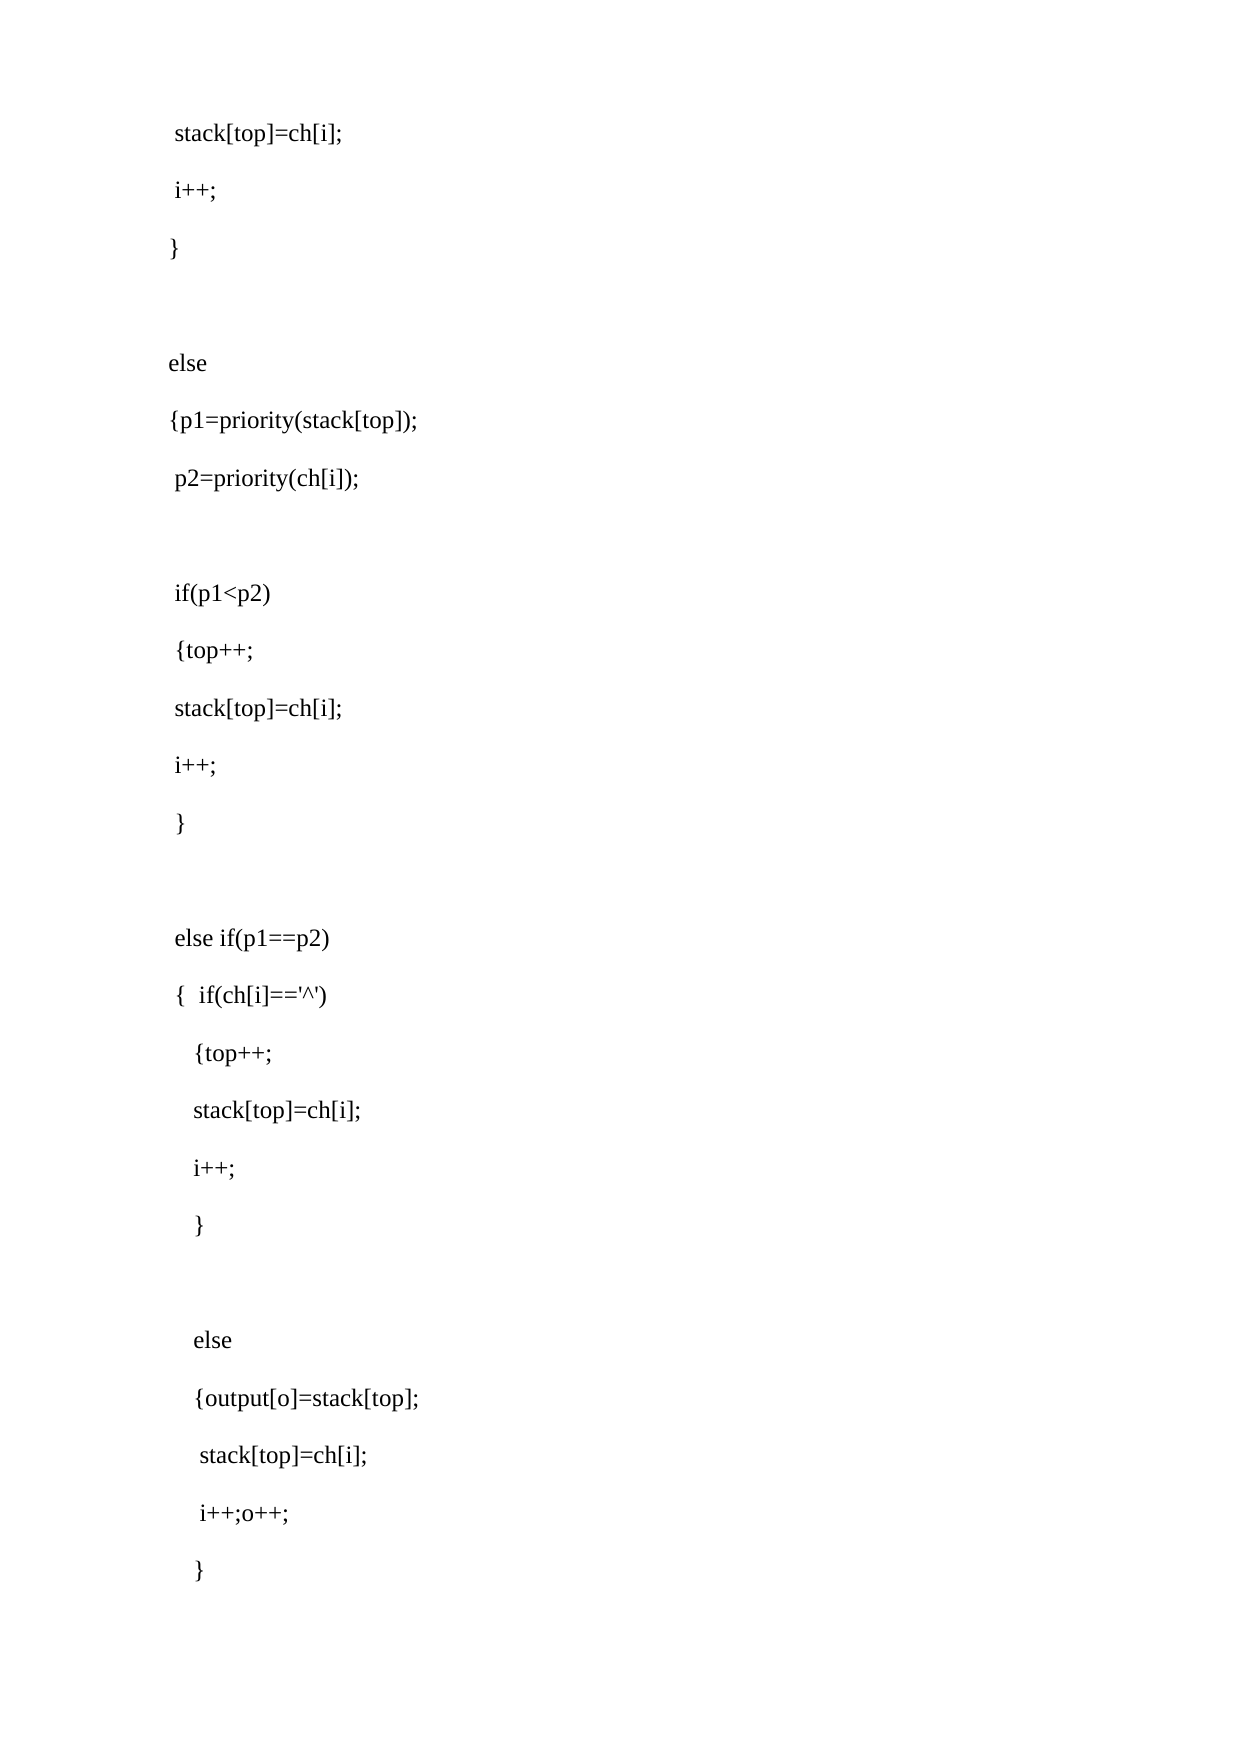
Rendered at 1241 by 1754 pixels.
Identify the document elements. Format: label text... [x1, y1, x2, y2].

text else if(p1==p2) [118, 923, 1122, 952]
text } [118, 808, 1122, 837]
text else [118, 348, 1122, 377]
text else [118, 1326, 1122, 1354]
text i++; [118, 1153, 1122, 1182]
text stack[top]=ch[i]; [118, 118, 1122, 147]
text {top++; [118, 636, 1122, 664]
text } [118, 1211, 1122, 1239]
text i++; [118, 751, 1122, 779]
text { if(ch[i]=='^') [118, 981, 1122, 1009]
text } [118, 233, 1122, 262]
text {top++; [118, 1038, 1122, 1067]
text {p1=priority(stack[top]); [118, 406, 1122, 434]
text stack[top]=ch[i]; [118, 693, 1122, 722]
text stack[top]=ch[i]; [118, 1441, 1122, 1469]
text i++;o++; [118, 1498, 1122, 1527]
text if(p1<p2) [118, 578, 1122, 607]
text p2=priority(ch[i]); [118, 463, 1122, 492]
text i++; [118, 176, 1122, 204]
text {output[o]=stack[top]; [118, 1383, 1122, 1412]
text stack[top]=ch[i]; [118, 1096, 1122, 1124]
text } [118, 1556, 1122, 1584]
